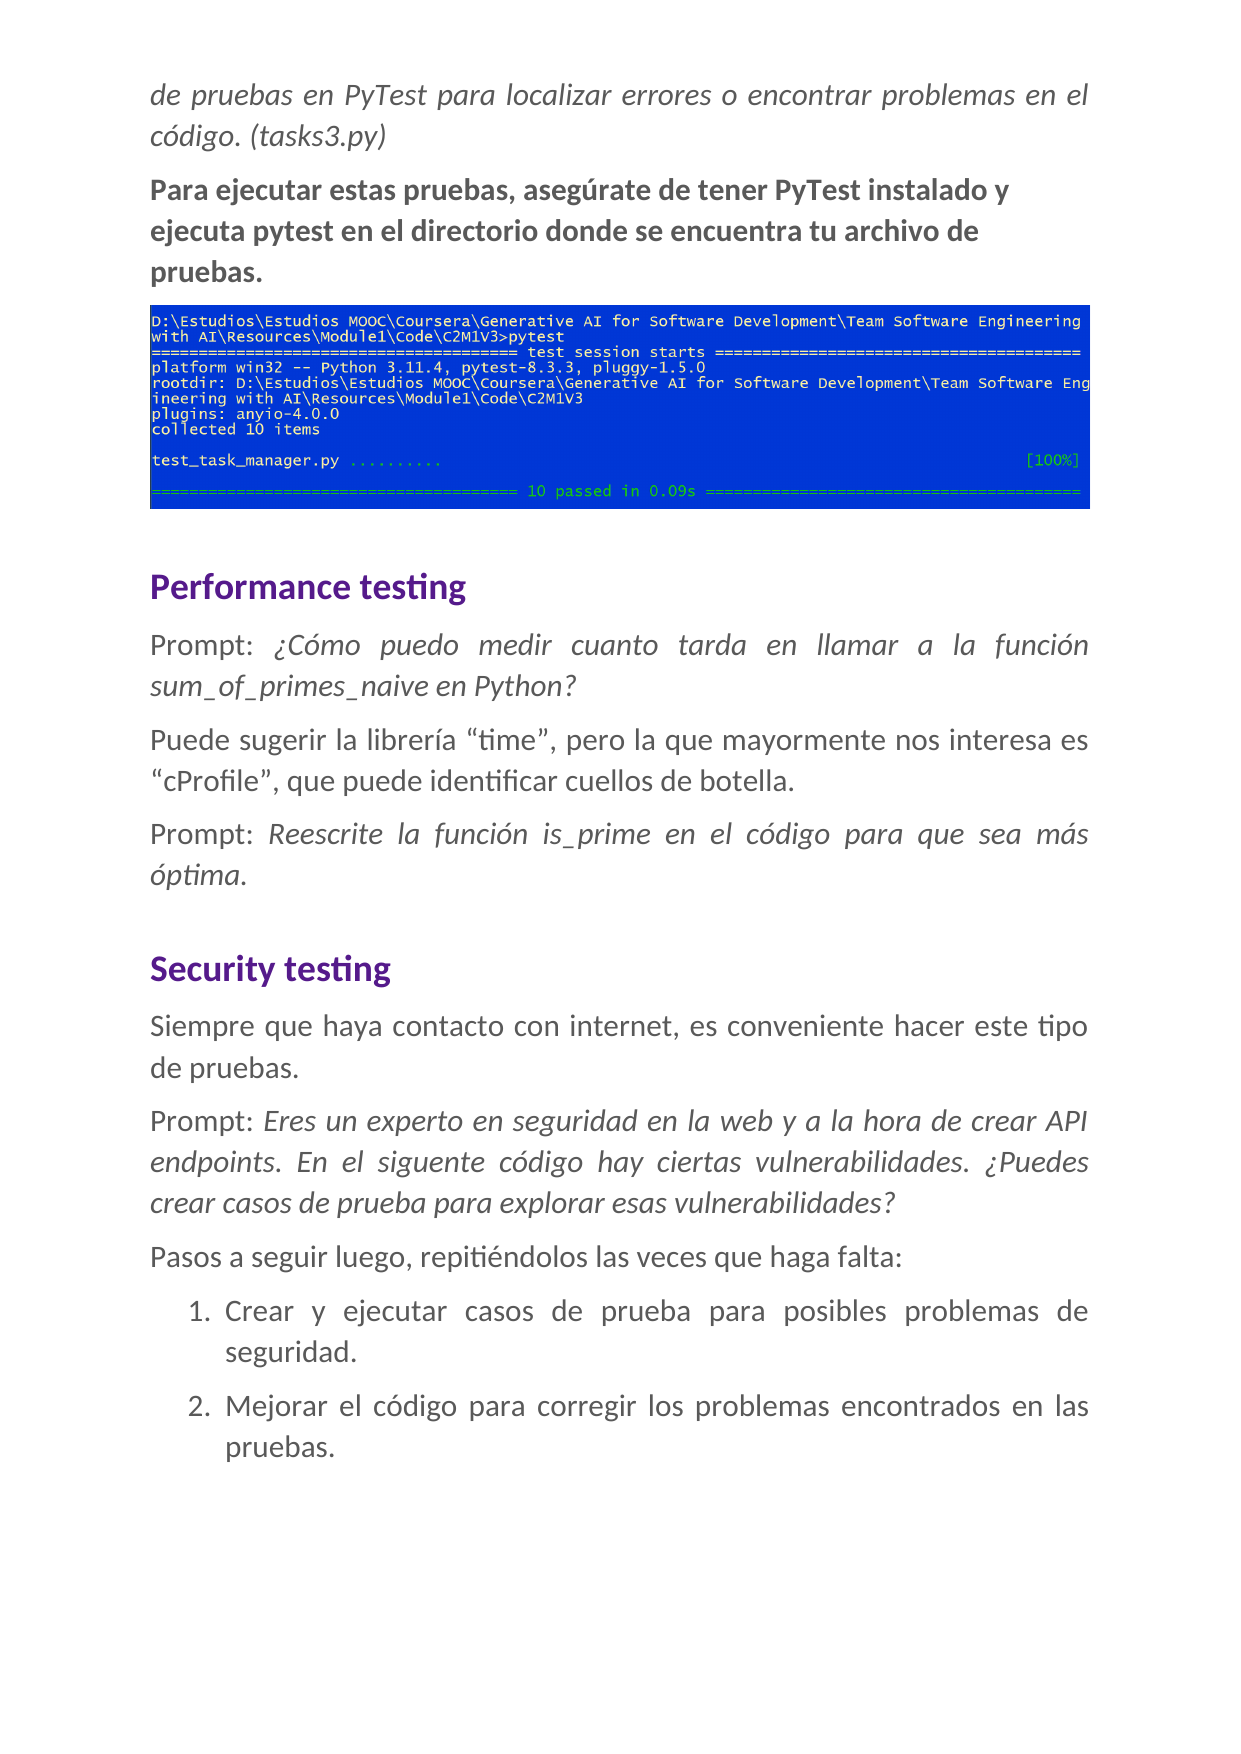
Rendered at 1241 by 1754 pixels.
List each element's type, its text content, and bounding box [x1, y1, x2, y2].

text Prompt: Eres un experto en seguridad en la web y a la hora de crear API endpoints. En el siguente código hay ciertas vulnerabilidades. ¿Puedes crear casos de prueba para explorar esas vulnerabilidades? [150, 1101, 1090, 1222]
list Mejorar el código para corregir los problemas encontrados en las pruebas. [187, 1386, 1090, 1465]
text Pasos a seguir luego, repitiéndolos las veces que haga falta: [150, 1237, 1090, 1275]
text Puede sugerir la librería “time”, pero la que mayormente nos interesa es “cProfile”, que puede identificar cuellos de botella. [150, 719, 1090, 799]
picture [150, 305, 1091, 509]
text de pruebas en PyTest para localizar errores o encontrar problemas en el código. (tasks3.py) [150, 75, 1090, 154]
subtitle Performance testing [150, 509, 1090, 609]
list Crear y ejecutar casos de prueba para posibles problemas de seguridad. [187, 1291, 1090, 1370]
subtitle Security testing [150, 944, 1090, 990]
text Prompt: Reescrite la función is_prime en el código para que sea más óptima. [150, 814, 1090, 894]
text Siempre que haya contacto con internet, es conveniente hacer este tipo de pruebas. [150, 1007, 1090, 1086]
text Para ejecutar estas pruebas, asegúrate de tener PyTest instalado y ejecuta pytest en el directorio donde se encuentra tu archivo de pruebas. [150, 170, 1090, 290]
text Prompt: ¿Cómo puedo medir cuanto tarda en llamar a la función sum_of_primes_naive en Python? [150, 625, 1090, 704]
